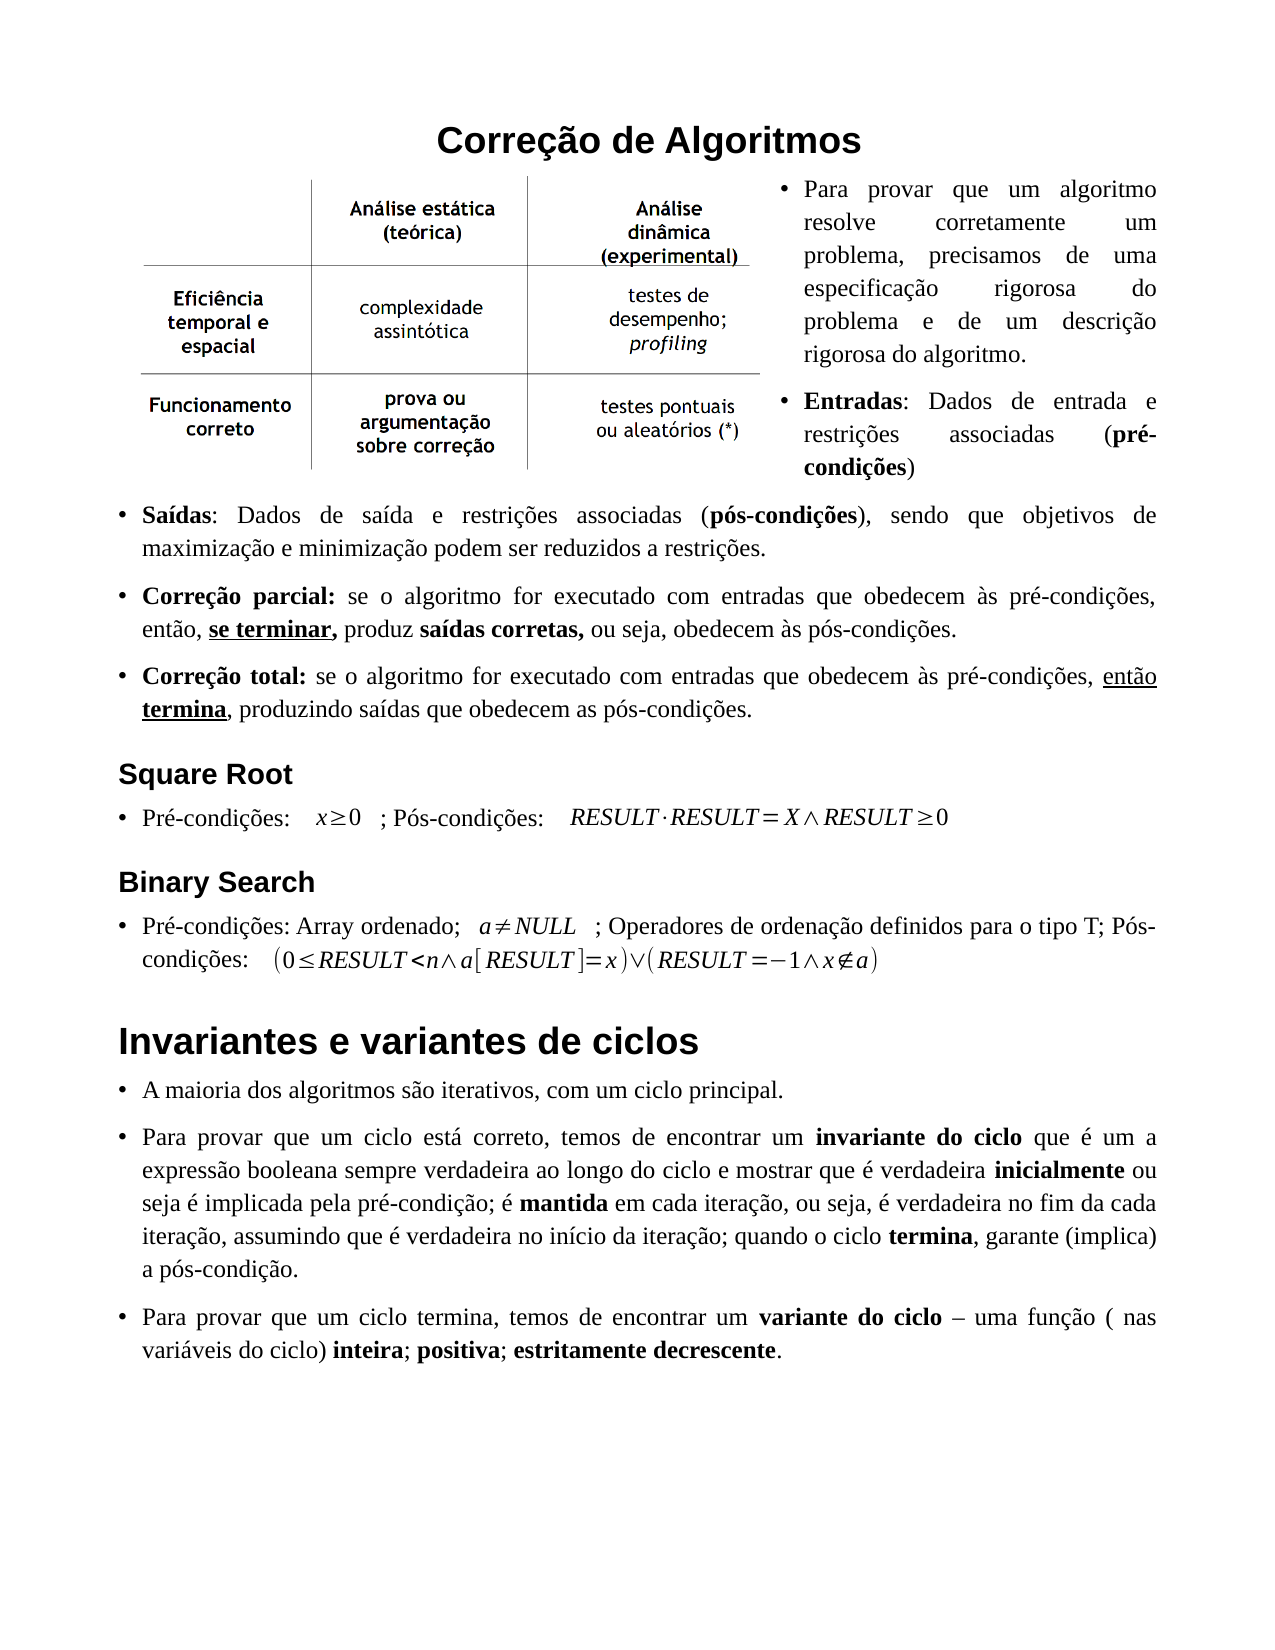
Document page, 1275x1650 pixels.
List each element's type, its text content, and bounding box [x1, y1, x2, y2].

list Pré-condições: Array ordenado;; Operadores de ordenação definidos para o tipo T; Pós-condições: [118, 911, 1157, 975]
list [118, 386, 133, 481]
subtitle Invariantes e variantes de ciclos [118, 1019, 1157, 1062]
list Entradas: Dados de entrada e restrições associadas (pré-condições) [763, 386, 1157, 481]
list Correção total: se o algoritmo for executado com entradas que obedecem às pré-condições, então termina, produzindo saídas que obedecem as pós-condições. [118, 661, 1157, 723]
list Correção parcial: se o algoritmo for executado com entradas que obedecem às pré-condições, então, se terminar, produz saídas corretas, ou seja, obedecem às pós-condições. [118, 581, 1157, 642]
subtitle Square Root [118, 757, 1157, 790]
list Para provar que um ciclo está correto, temos de encontrar um invariante do ciclo que é um a expressão booleana sempre verdadeira ao longo do ciclo e mostrar que é verdadeira inicialmente ou seja é implicada pela pré-condição; é mantida em cada iteração, ou seja, é verdadeira no fim da cada iteração, assumindo que é verdadeira no início da iteração; quando o ciclo termina, garante (implica) a pós-condição. [118, 1122, 1157, 1283]
list Para provar que um algoritmo resolve corretamente um problema, precisamos de uma especificação rigorosa do problema e de um descrição rigorosa do algoritmo. [763, 174, 1157, 368]
list A maioria dos algoritmos são iterativos, com um ciclo principal. [118, 1075, 1157, 1103]
picture [133, 173, 763, 486]
list Para provar que um ciclo termina, temos de encontrar um variante do ciclo – uma função ( nas variáveis do ciclo) inteira; positiva; estritamente decrescente. [118, 1302, 1157, 1364]
list Saídas: Dados de saída e restrições associadas (pós-condições), sendo que objetivos de maximização e minimização podem ser reduzidos a restrições. [118, 500, 1157, 562]
list Pré-condições: ; Pós-condições: [118, 803, 1157, 832]
subtitle Binary Search [118, 865, 1157, 899]
subtitle Correção de Algoritmos [118, 118, 1157, 161]
